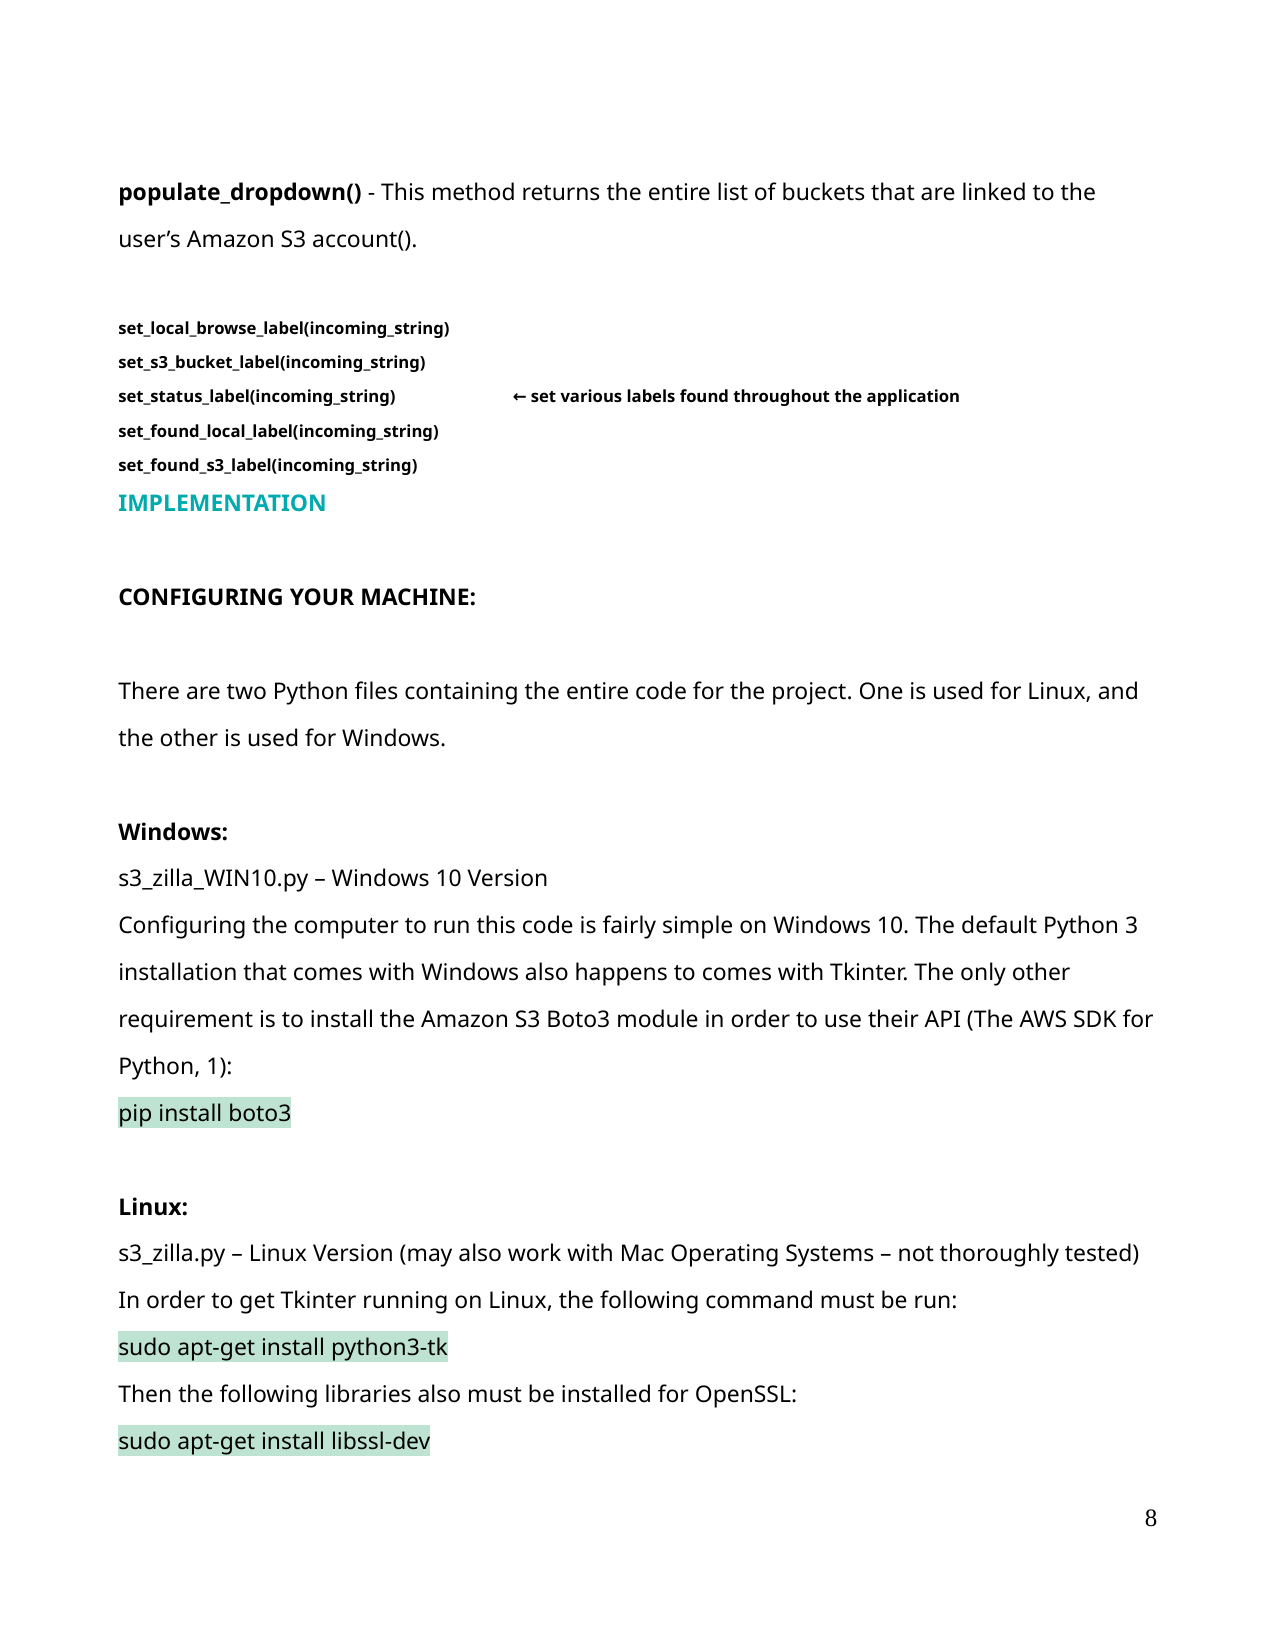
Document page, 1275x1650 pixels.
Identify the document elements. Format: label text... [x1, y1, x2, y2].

text sudo apt-get install python3-tk [118, 1331, 1157, 1362]
text CONFIGURING YOUR MACHINE: [118, 581, 1157, 612]
text populate_dropdown() - This method returns the entire list of buckets that are linked to the user’s Amazon S3 account(). [118, 176, 1157, 254]
text Windows: [118, 815, 1157, 847]
text pip install boto3 [118, 1097, 1157, 1128]
text There are two Python files containing the entire code for the project. One is used for Linux, and the other is used for Windows. [118, 675, 1157, 753]
text set_status_label(incoming_string) ← set various labels found throughout the application [118, 385, 1157, 408]
text sudo apt-get install libssl-dev [118, 1425, 1157, 1456]
text IMPLEMENTATION [118, 487, 1157, 518]
text set_s3_bucket_label(incoming_string) [118, 351, 1157, 374]
text s3_zilla.py – Linux Version (may also work with Mac Operating Systems – not thoroughly tested) [118, 1237, 1157, 1268]
text Then the following libraries also must be installed for OpenSSL: [118, 1378, 1157, 1409]
text set_found_local_label(incoming_string) [118, 419, 1157, 442]
text Linux: [118, 1190, 1157, 1222]
text s3_zilla_WIN10.py – Windows 10 Version [118, 862, 1157, 893]
text Configuring the computer to run this code is fairly simple on Windows 10. The default Python 3 installation that comes with Windows also happens to comes with Tkinter. The only other requirement is to install the Amazon S3 Boto3 module in order to use their API (The AWS SDK for Python, 1): [118, 909, 1157, 1081]
text set_local_browse_label(incoming_string) [118, 317, 1157, 340]
text In order to get Tkinter running on Linux, the following command must be run: [118, 1284, 1157, 1315]
text set_found_s3_label(incoming_string) [118, 453, 1157, 476]
